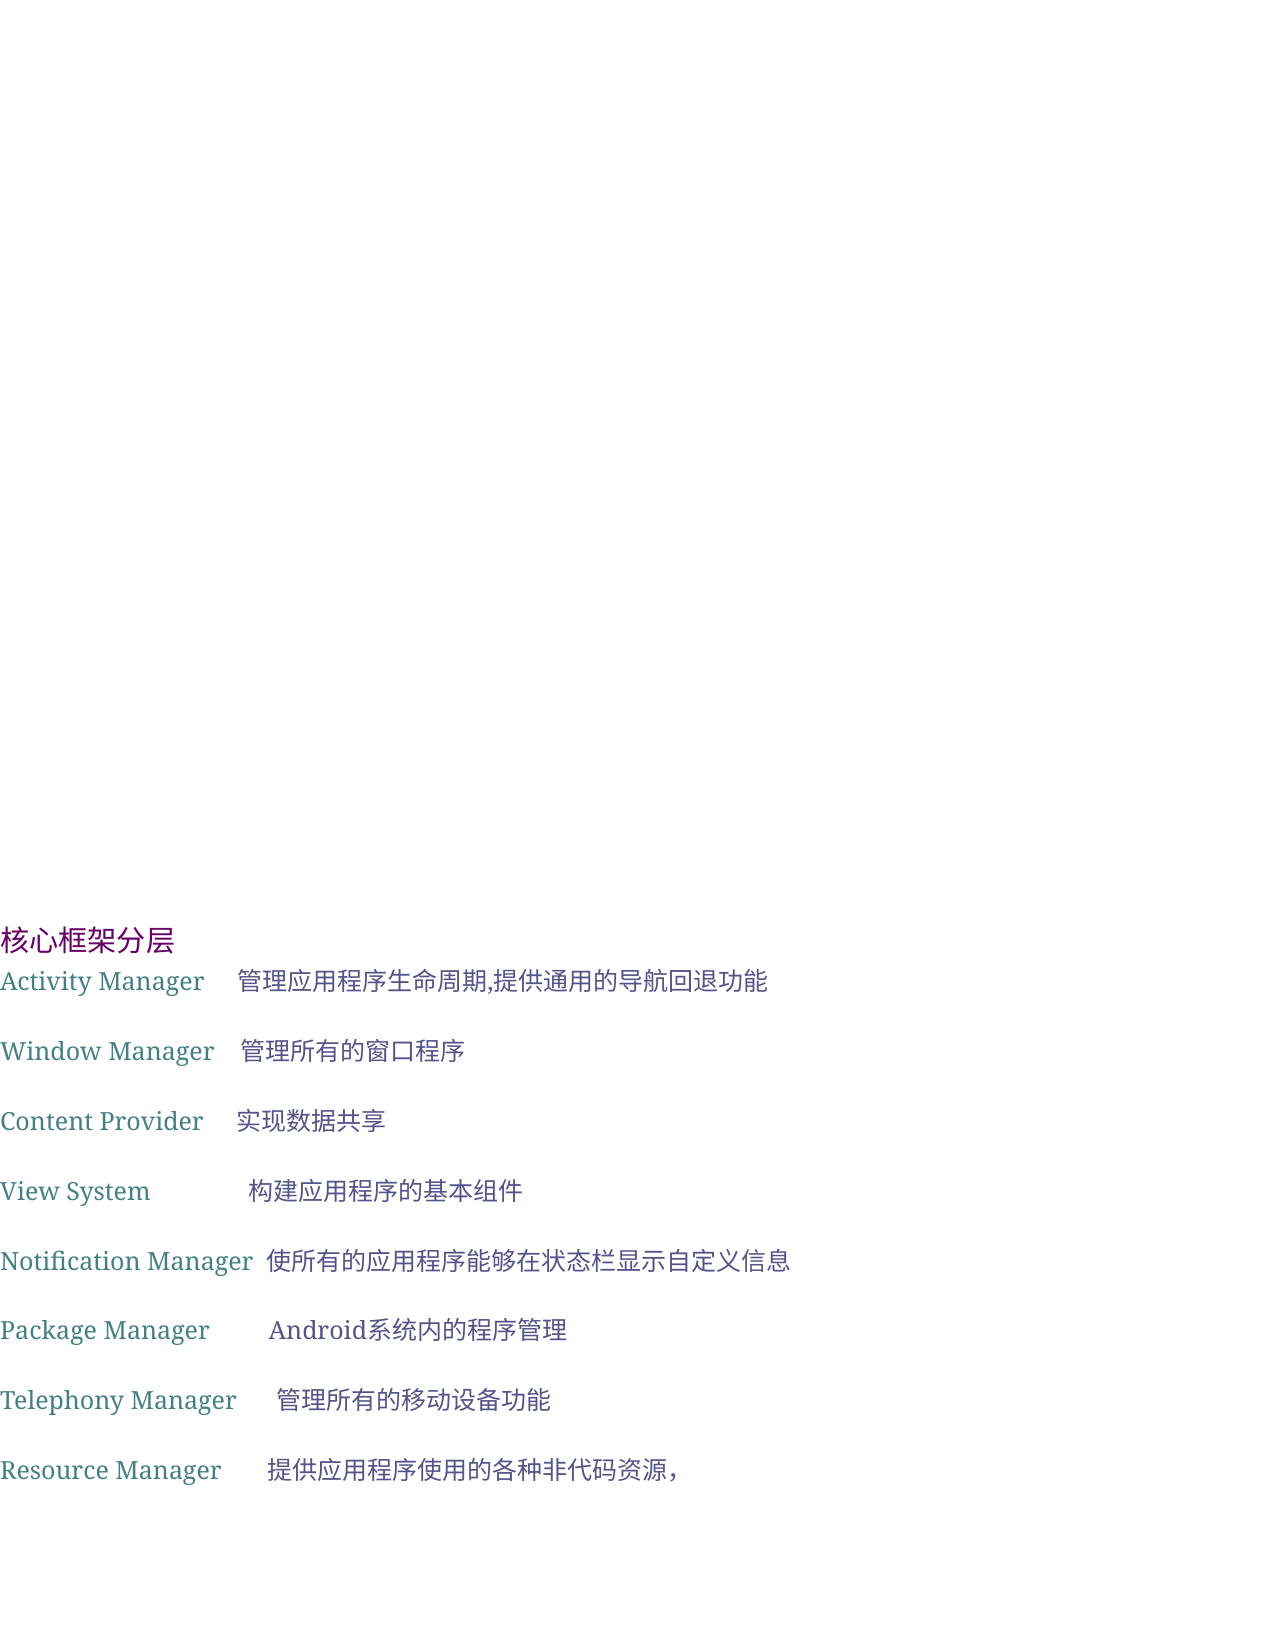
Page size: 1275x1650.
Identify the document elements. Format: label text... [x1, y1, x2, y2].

text Telephony Manager 管理所有的移动设备功能 [0, 1383, 1275, 1417]
text View System 构建应用程序的基本组件 [0, 1173, 1275, 1207]
text Package Manager Android系统内的程序管理 [0, 1313, 1275, 1347]
text 核心框架分层 [0, 924, 1275, 958]
text Window Manager 管理所有的窗口程序 [0, 1034, 1275, 1068]
text Notification Manager 使所有的应用程序能够在状态栏显示自定义信息 [0, 1243, 1275, 1277]
text Activity Manager 管理应用程序生命周期,提供通用的导航回退功能 [0, 964, 1275, 998]
text Content Provider 实现数据共享 [0, 1104, 1275, 1138]
text Resource Manager 提供应用程序使用的各种非代码资源， [0, 1453, 1275, 1487]
